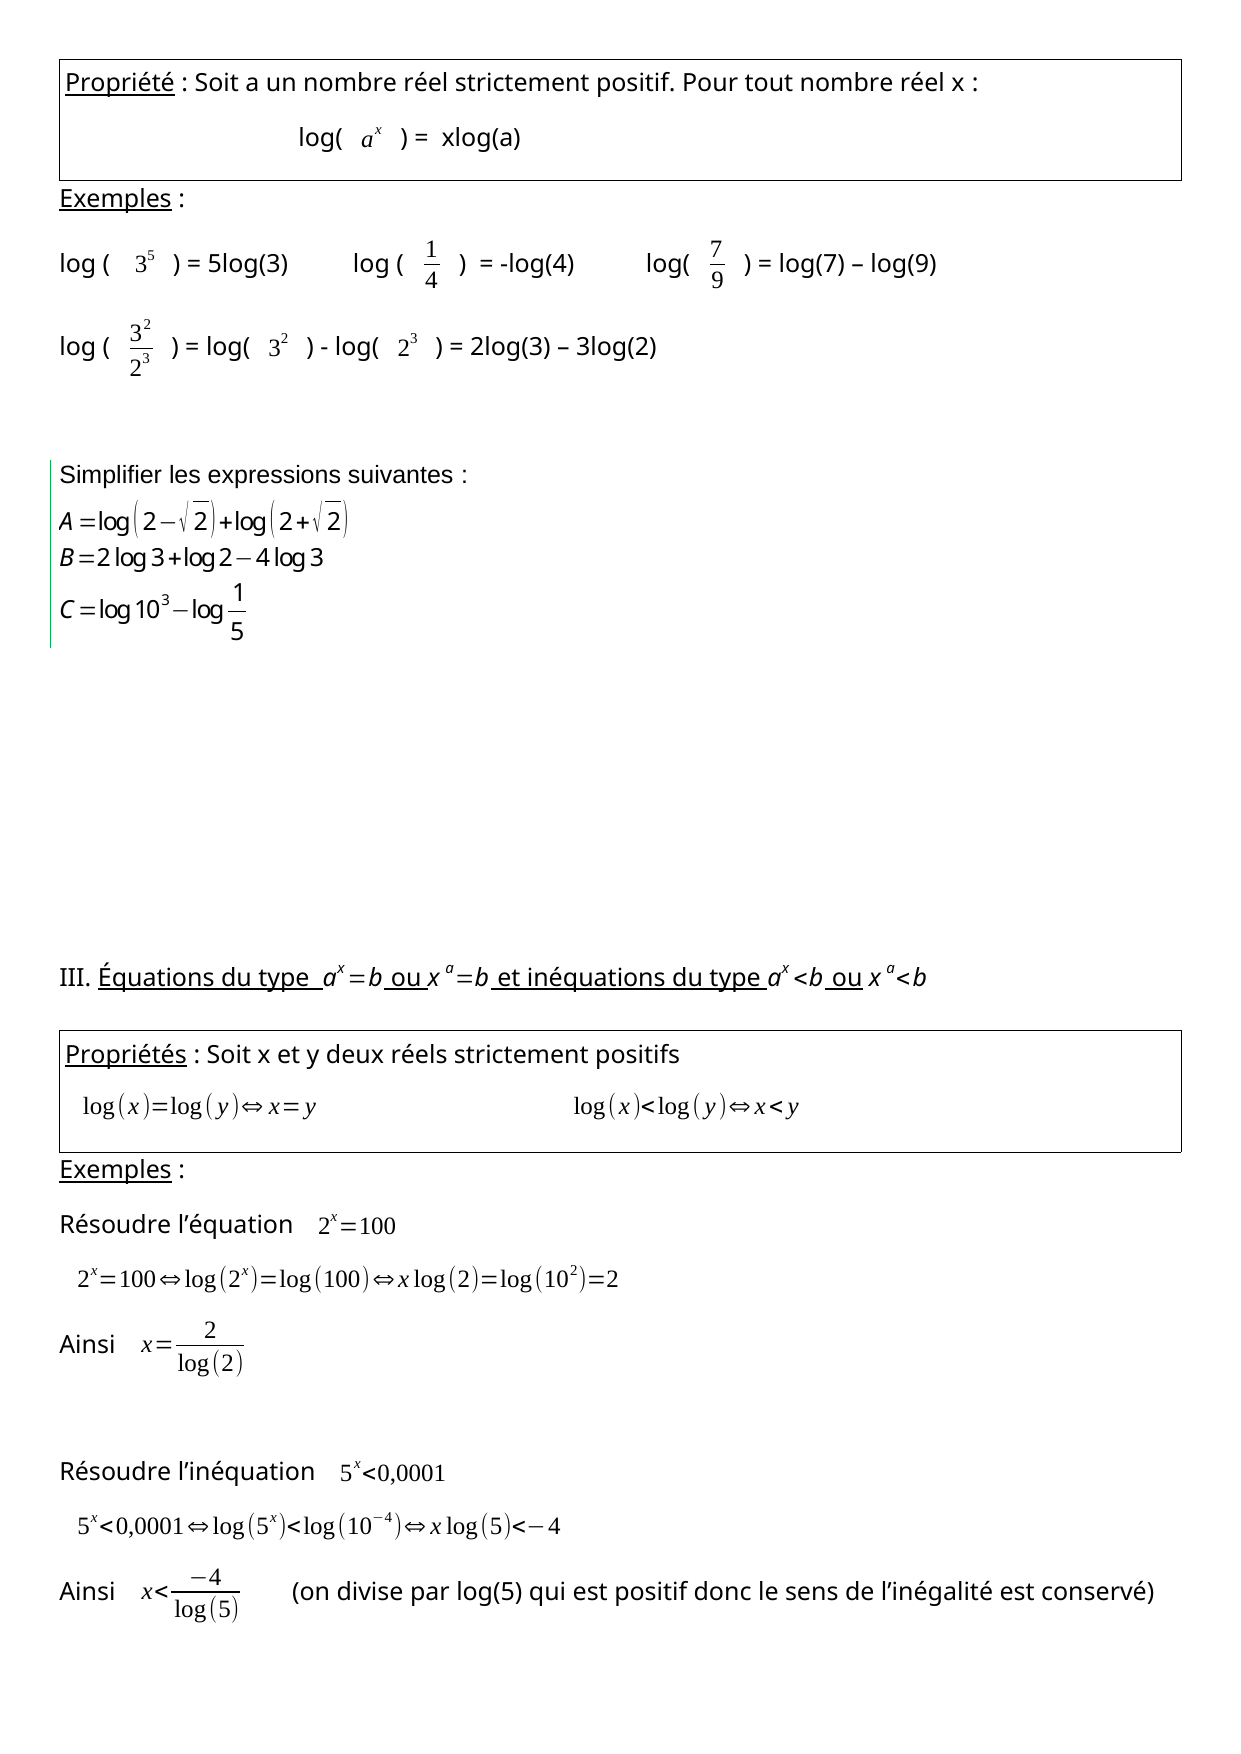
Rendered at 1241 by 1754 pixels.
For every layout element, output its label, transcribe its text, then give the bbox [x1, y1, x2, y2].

text Exemples : [59, 181, 1181, 214]
text III. Équations du type ou et inéquations du type ou [59, 957, 1181, 993]
text Simplifier les expressions suivantes : [51, 460, 1181, 489]
text log () = log() - log() = 2log(3) – 3log(2) [56, 312, 1184, 381]
table_header Propriétés : Soit x et y deux réels strictement positifs [60, 1031, 1181, 1152]
text log ( ) = 5log(3) log () = -log(4) log() = log(7) – log(9) [59, 235, 1181, 294]
text Ainsi (on divise par log(5) qui est positif donc le sens de l’inégalité est conservé) [56, 1560, 1184, 1624]
text Résoudre l’équation [59, 1207, 1181, 1241]
table_header Propriété : Soit a un nombre réel strictement positif. Pour tout nombre réel x : log() = xlog(a) [60, 60, 1181, 180]
text Ainsi [59, 1317, 1181, 1378]
text Exemples : [59, 1153, 1181, 1186]
text Résoudre l’inéquation [59, 1453, 1181, 1488]
